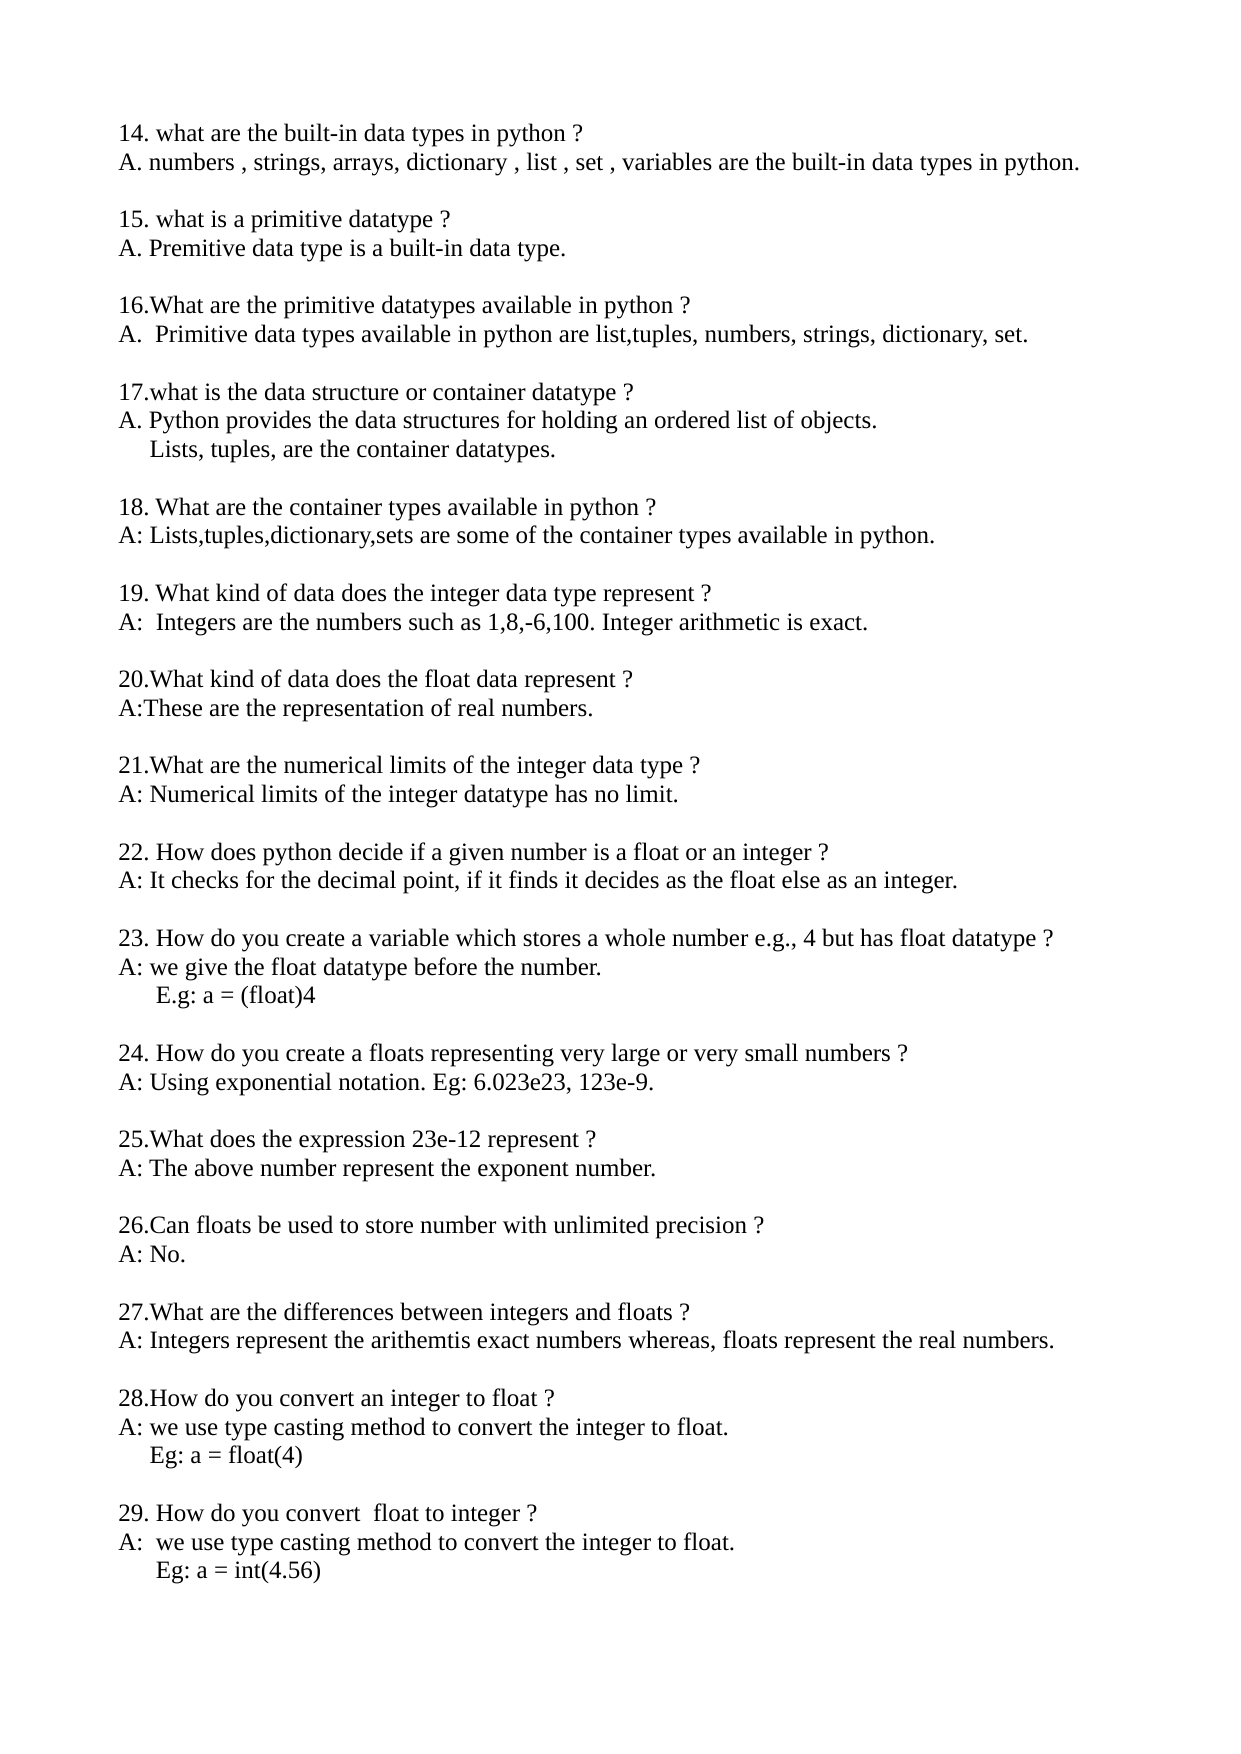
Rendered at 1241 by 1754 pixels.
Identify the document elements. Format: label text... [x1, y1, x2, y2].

text 16.What are the primitive datatypes available in python ? [118, 291, 1122, 319]
text 20.What kind of data does the float data represent ? [118, 664, 1122, 693]
text 14. what are the built-in data types in python ? [118, 118, 1122, 147]
text Eg: a = float(4) [118, 1441, 1122, 1469]
text A: Integers represent the arithemtis exact numbers whereas, floats represent the real numbers. [118, 1326, 1122, 1354]
text A. Primitive data types available in python are list,tuples, numbers, strings, dictionary, set. [118, 319, 1122, 348]
text 18. What are the container types available in python ? [118, 492, 1122, 521]
text A. numbers , strings, arrays, dictionary , list , set , variables are the built-in data types in python. [118, 147, 1122, 176]
text A: we use type casting method to convert the integer to float. [118, 1527, 1122, 1556]
text 29. How do you convert float to integer ? [118, 1498, 1122, 1527]
text 27.What are the differences between integers and floats ? [118, 1297, 1122, 1326]
text A: Numerical limits of the integer datatype has no limit. [118, 779, 1122, 808]
text 25.What does the expression 23e-12 represent ? [118, 1124, 1122, 1153]
text 24. How do you create a floats representing very large or very small numbers ? [118, 1038, 1122, 1067]
text A: Integers are the numbers such as 1,8,-6,100. Integer arithmetic is exact. [118, 607, 1122, 636]
text 19. What kind of data does the integer data type represent ? [118, 578, 1122, 607]
text A: Lists,tuples,dictionary,sets are some of the container types available in python. [118, 521, 1122, 549]
text A. Python provides the data structures for holding an ordered list of objects. [118, 406, 1122, 434]
text Lists, tuples, are the container datatypes. [118, 434, 1122, 463]
text A: Using exponential notation. Eg: 6.023e23, 123e-9. [118, 1067, 1122, 1096]
text A. Premitive data type is a built-in data type. [118, 233, 1122, 262]
text A:These are the representation of real numbers. [118, 693, 1122, 722]
text 23. How do you create a variable which stores a whole number e.g., 4 but has float datatype ? [118, 923, 1122, 952]
text 22. How does python decide if a given number is a float or an integer ? A: It checks for the decimal point, if it finds it decides as the float else as an integer. [118, 837, 1122, 894]
text 15. what is a primitive datatype ? [118, 204, 1122, 233]
text A: we give the float datatype before the number. [118, 952, 1122, 981]
text Eg: a = int(4.56) [118, 1556, 1122, 1584]
text 21.What are the numerical limits of the integer data type ? [118, 751, 1122, 779]
text 17.what is the data structure or container datatype ? [118, 377, 1122, 406]
text 26.Can floats be used to store number with unlimited precision ? A: No. [118, 1211, 1122, 1268]
text E.g: a = (float)4 [118, 981, 1122, 1009]
text 28.How do you convert an integer to float ? A: we use type casting method to convert the integer to float. [118, 1383, 1122, 1441]
text A: The above number represent the exponent number. [118, 1153, 1122, 1182]
